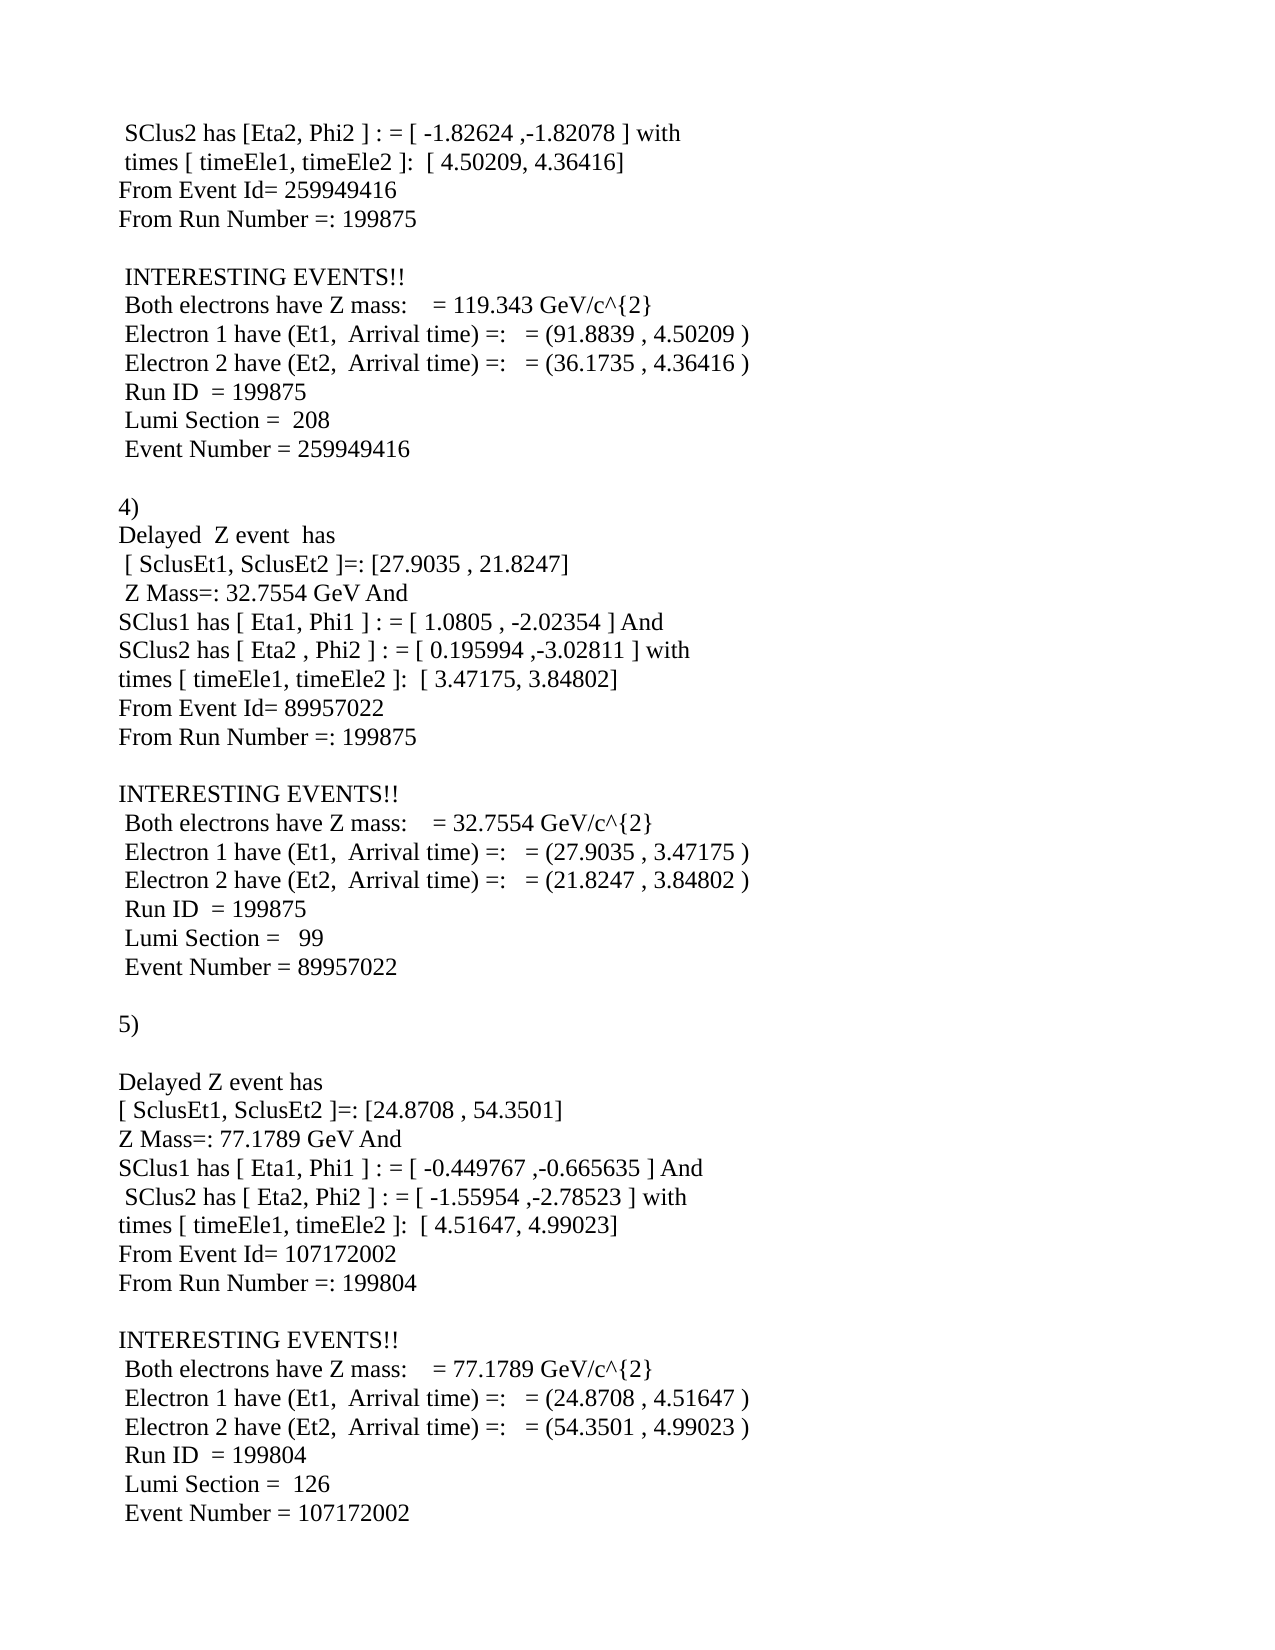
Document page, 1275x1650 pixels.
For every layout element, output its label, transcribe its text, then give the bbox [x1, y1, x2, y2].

text From Run Number =: 199804 [118, 1268, 1157, 1297]
text From Event Id= 107172002 [118, 1239, 1157, 1268]
text times [ timeEle1, timeEle2 ]: [ 4.50209, 4.36416] [118, 147, 1157, 176]
text Both electrons have Z mass: = 119.343 GeV/c^{2} [118, 291, 1157, 319]
text Run ID = 199875 [118, 894, 1157, 923]
text Electron 2 have (Et2, Arrival time) =: = (21.8247 , 3.84802 ) [118, 866, 1157, 894]
text INTERESTING EVENTS!! [118, 1326, 1157, 1354]
text Delayed Z event has [118, 1067, 1157, 1096]
text SClus1 has [ Eta1, Phi1 ] : = [ 1.0805 , -2.02354 ] And [118, 607, 1157, 636]
text Lumi Section = 208 [118, 406, 1157, 434]
text times [ timeEle1, timeEle2 ]: [ 4.51647, 4.99023] [118, 1211, 1157, 1239]
text INTERESTING EVENTS!! [118, 262, 1157, 291]
text From Run Number =: 199875 [118, 722, 1157, 751]
text Electron 1 have (Et1, Arrival time) =: = (24.8708 , 4.51647 ) [118, 1383, 1157, 1412]
text times [ timeEle1, timeEle2 ]: [ 3.47175, 3.84802] [118, 664, 1157, 693]
text [ SclusEt1, SclusEt2 ]=: [24.8708 , 54.3501] [118, 1096, 1157, 1124]
text [ SclusEt1, SclusEt2 ]=: [27.9035 , 21.8247] [118, 549, 1157, 578]
text Electron 2 have (Et2, Arrival time) =: = (36.1735 , 4.36416 ) [118, 348, 1157, 377]
text Z Mass=: 32.7554 GeV And [118, 578, 1157, 607]
text Event Number = 89957022 [118, 952, 1157, 981]
text Lumi Section = 99 [118, 923, 1157, 952]
text INTERESTING EVENTS!! [118, 779, 1157, 808]
text Electron 1 have (Et1, Arrival time) =: = (91.8839 , 4.50209 ) [118, 319, 1157, 348]
text Run ID = 199804 [118, 1441, 1157, 1469]
text From Event Id= 89957022 [118, 693, 1157, 722]
text Event Number = 259949416 [118, 434, 1157, 463]
text SClus2 has [ Eta2, Phi2 ] : = [ -1.55954 ,-2.78523 ] with [118, 1182, 1157, 1211]
text SClus1 has [ Eta1, Phi1 ] : = [ -0.449767 ,-0.665635 ] And [118, 1153, 1157, 1182]
text Electron 2 have (Et2, Arrival time) =: = (54.3501 , 4.99023 ) [118, 1412, 1157, 1441]
text Electron 1 have (Et1, Arrival time) =: = (27.9035 , 3.47175 ) [118, 837, 1157, 866]
text SClus2 has [Eta2, Phi2 ] : = [ -1.82624 ,-1.82078 ] with [118, 118, 1157, 147]
text Lumi Section = 126 [118, 1469, 1157, 1498]
text SClus2 has [ Eta2 , Phi2 ] : = [ 0.195994 ,-3.02811 ] with [118, 636, 1157, 664]
text Run ID = 199875 [118, 377, 1157, 406]
text From Run Number =: 199875 [118, 204, 1157, 233]
text 4) [118, 492, 1157, 521]
text Both electrons have Z mass: = 32.7554 GeV/c^{2} [118, 808, 1157, 837]
text Event Number = 107172002 [118, 1498, 1157, 1527]
text Z Mass=: 77.1789 GeV And [118, 1124, 1157, 1153]
text 5) [118, 1009, 1157, 1038]
text Delayed Z event has [118, 521, 1157, 549]
text From Event Id= 259949416 [118, 176, 1157, 204]
text Both electrons have Z mass: = 77.1789 GeV/c^{2} [118, 1354, 1157, 1383]
